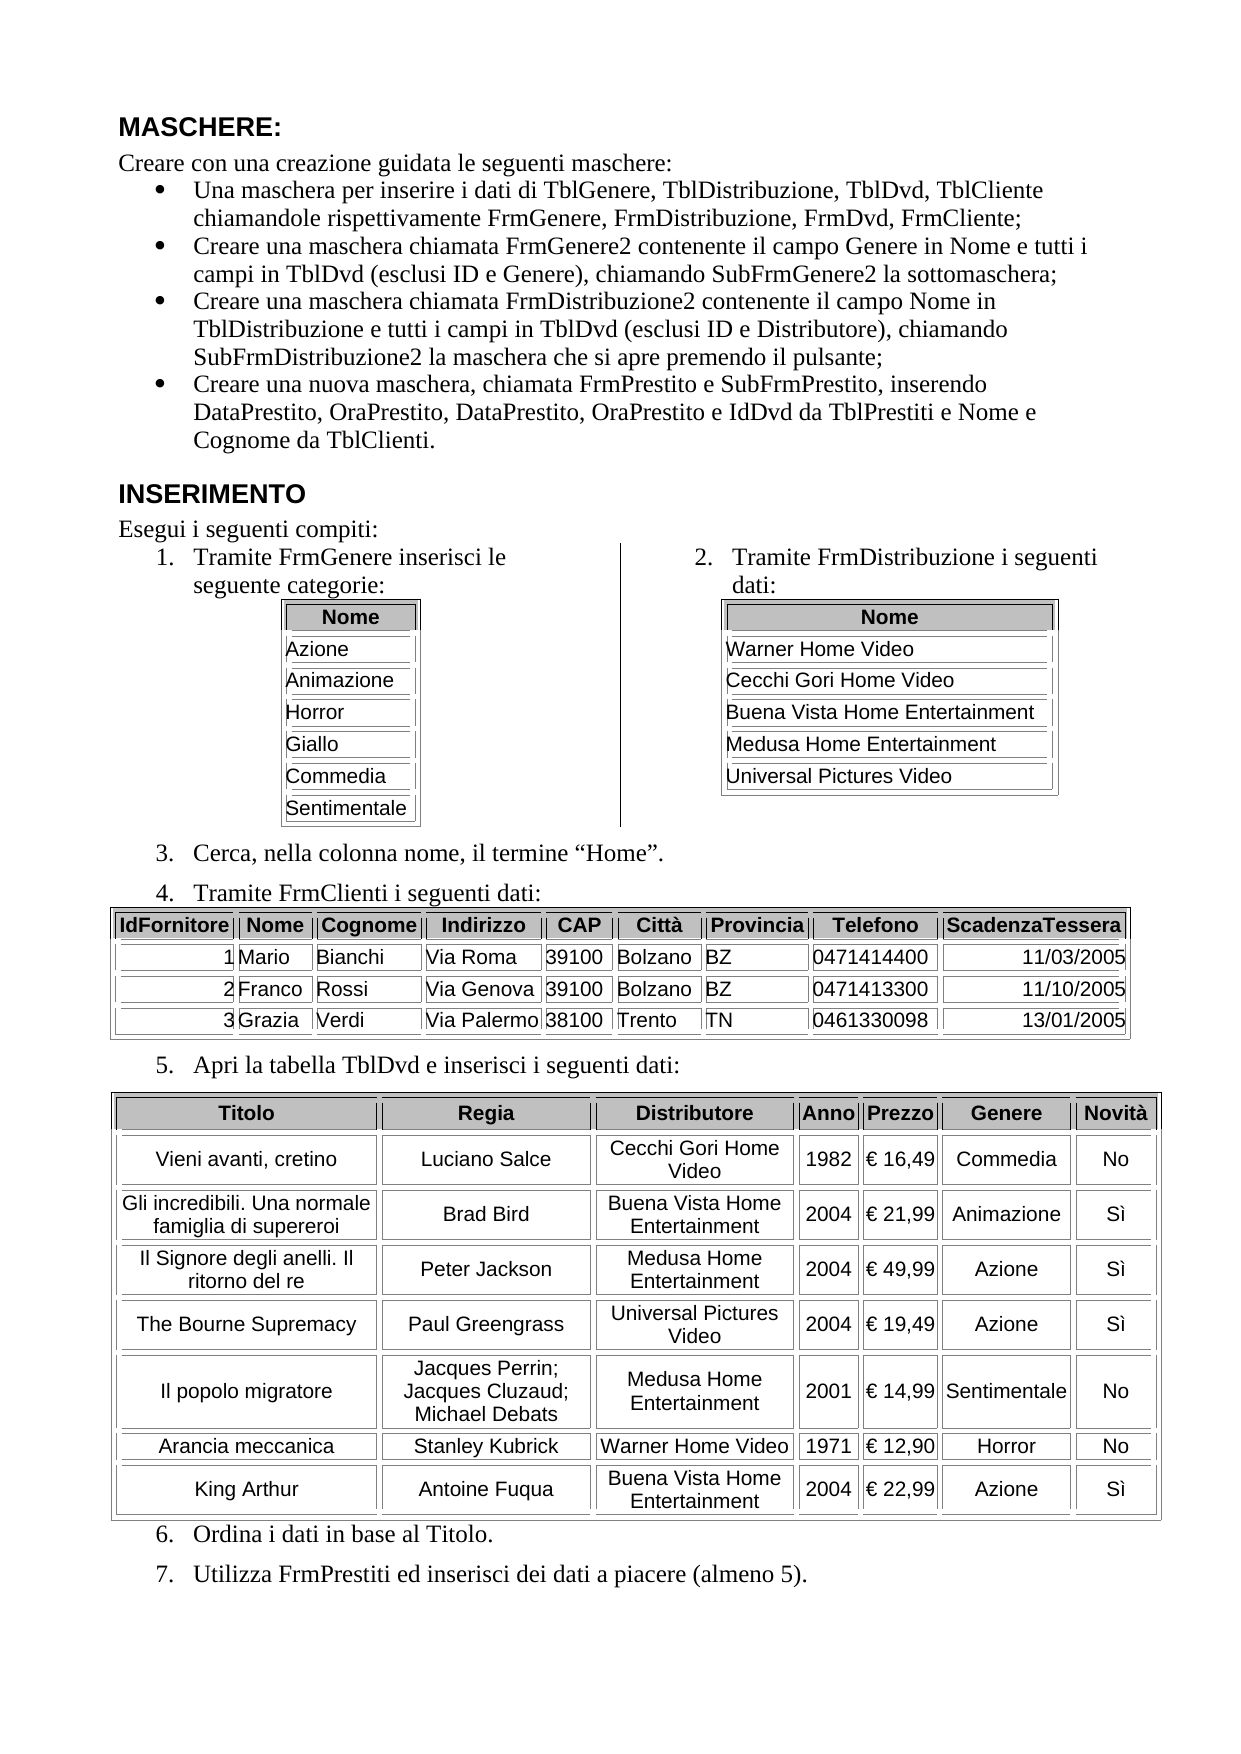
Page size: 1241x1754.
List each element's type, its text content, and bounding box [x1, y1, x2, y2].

table_header Nome [236, 908, 314, 938]
table_cell 3 [113, 1002, 236, 1034]
table_cell € 22,99 [861, 1459, 940, 1514]
table_header Titolo [114, 1093, 379, 1129]
list Tramite FrmGenere inserisci le seguente categorie: [156, 543, 583, 598]
table_cell 2 [113, 970, 236, 1002]
table_cell Luciano Salce [379, 1129, 593, 1184]
table_cell 2004 [796, 1239, 861, 1294]
table_cell Arancia meccanica [114, 1428, 379, 1459]
table_cell Franco [236, 970, 314, 1002]
table_header Nome [724, 600, 1055, 630]
table_cell Grazia [236, 1002, 314, 1034]
text Esegui i seguenti compiti: [118, 515, 1122, 543]
table_cell Stanley Kubrick [379, 1428, 593, 1459]
list Creare una nuova maschera, chiamata FrmPrestito e SubFrmPrestito, inserendo DataPrestito, OraPrestito, DataPrestito, OraPrestito e IdDvd da TblPrestiti e Nome e Cognome da TblClienti. [156, 371, 1122, 454]
table_cell Paul Greengrass [379, 1294, 593, 1349]
text Creare con una creazione guidata le seguenti maschere: [118, 149, 1122, 177]
table_header ScadenzaTessera [940, 908, 1127, 938]
table_cell 2004 [796, 1294, 861, 1349]
table_header Distributore [593, 1093, 796, 1129]
table_cell Azione [284, 630, 418, 662]
table_cell € 49,99 [861, 1239, 940, 1294]
table_cell Bolzano [615, 970, 704, 1002]
table_cell 0471413300 [811, 970, 940, 1002]
table_cell Il popolo migratore [114, 1349, 379, 1427]
table_header Provincia [704, 908, 811, 938]
table_cell 1971 [796, 1428, 861, 1459]
table_cell Giallo [284, 726, 418, 757]
table_cell Via Palermo [424, 1002, 544, 1034]
table_cell € 19,49 [861, 1294, 940, 1349]
table_header Novità [1073, 1093, 1158, 1129]
table_cell Commedia [284, 757, 418, 789]
table_header Genere [940, 1093, 1073, 1129]
table_cell No [1073, 1428, 1158, 1459]
table_cell € 12,90 [861, 1428, 940, 1459]
table_cell € 16,49 [861, 1129, 940, 1184]
table_cell Azione [940, 1459, 1073, 1514]
table_cell Buena Vista Home Entertainment [724, 694, 1055, 726]
table_cell Cecchi Gori Home Video [724, 662, 1055, 694]
table_cell Via Roma [424, 939, 544, 970]
table_cell 0461330098 [811, 1002, 940, 1034]
table_header CAP [544, 908, 615, 938]
table_header Cognome [314, 908, 424, 938]
table_cell 11/03/2005 [940, 939, 1127, 970]
table_cell 39100 [544, 939, 615, 970]
table_cell Buena Vista Home Entertainment [593, 1459, 796, 1514]
subtitle MASCHERE: [118, 112, 1122, 143]
table_cell Rossi [314, 970, 424, 1002]
list Tramite FrmDistribuzione i seguenti dati: [694, 543, 1122, 598]
table_cell Universal Pictures Video [724, 757, 1055, 789]
table_cell Antoine Fuqua [379, 1459, 593, 1514]
table_cell No [1073, 1349, 1158, 1427]
table_cell Buena Vista Home Entertainment [593, 1184, 796, 1239]
table_cell Horror [284, 694, 418, 726]
table_cell Sì [1073, 1239, 1158, 1294]
table_cell No [1073, 1129, 1158, 1184]
table_cell 1982 [796, 1129, 861, 1184]
table_cell Via Genova [424, 970, 544, 1002]
table_cell 38100 [544, 1002, 615, 1034]
table_cell Horror [940, 1428, 1073, 1459]
table_cell Cecchi Gori Home Video [593, 1129, 796, 1184]
table_cell Sentimentale [940, 1349, 1073, 1427]
table_cell 39100 [544, 970, 615, 1002]
table_header Indirizzo [424, 908, 544, 938]
table_cell Il Signore degli anelli. Il ritorno del re [114, 1239, 379, 1294]
list Cerca, nella colonna nome, il termine “Home”. [155, 839, 1122, 866]
table_cell Animazione [284, 662, 418, 694]
list Utilizza FrmPrestiti ed inserisci dei dati a piacere (almeno 5). [155, 1560, 1122, 1588]
list Creare una maschera chiamata FrmGenere2 contenente il campo Genere in Nome e tutti i campi in TblDvd (esclusi ID e Genere), chiamando SubFrmGenere2 la sottomaschera; [156, 232, 1122, 287]
table_cell Sì [1073, 1294, 1158, 1349]
list Tramite FrmClienti i seguenti dati: [156, 879, 1122, 907]
table_cell € 21,99 [861, 1184, 940, 1239]
table_cell Medusa Home Entertainment [724, 726, 1055, 757]
table_cell 2004 [796, 1184, 861, 1239]
table_cell Bolzano [615, 939, 704, 970]
table_cell The Bourne Supremacy [114, 1294, 379, 1349]
table_cell Warner Home Video [593, 1428, 796, 1459]
table_cell King Arthur [114, 1459, 379, 1514]
table_header Prezzo [861, 1093, 940, 1129]
table_cell Gli incredibili. Una normale famiglia di supereroi [114, 1184, 379, 1239]
table_cell 2001 [796, 1349, 861, 1427]
subtitle INSERIMENTO [118, 479, 1122, 509]
table_cell 1 [113, 939, 236, 970]
table_header Città [615, 908, 704, 938]
table_header IdFornitore [113, 908, 236, 938]
table_cell BZ [704, 970, 811, 1002]
list Apri la tabella TblDvd e inserisci i seguenti dati: [155, 1052, 1122, 1079]
table_cell 0471414400 [811, 939, 940, 970]
table_cell TN [704, 1002, 811, 1034]
list Ordina i dati in base al Titolo. [155, 1521, 1122, 1547]
table_header Telefono [811, 908, 940, 938]
table_header Regia [379, 1093, 593, 1129]
table_cell Trento [615, 1002, 704, 1034]
table_cell Vieni avanti, cretino [114, 1129, 379, 1184]
table_cell 13/01/2005 [940, 1002, 1127, 1034]
table_cell Animazione [940, 1184, 1073, 1239]
table_header Anno [796, 1093, 861, 1129]
table_cell Sentimentale [284, 789, 418, 821]
table_cell Azione [940, 1294, 1073, 1349]
list Creare una maschera chiamata FrmDistribuzione2 contenente il campo Nome in TblDistribuzione e tutti i campi in TblDvd (esclusi ID e Distributore), chiamando SubFrmDistribuzione2 la maschera che si apre premendo il pulsante; [156, 287, 1122, 371]
table_cell Verdi [314, 1002, 424, 1034]
table_cell Medusa Home Entertainment [593, 1349, 796, 1427]
table_cell Commedia [940, 1129, 1073, 1184]
table_cell Sì [1073, 1459, 1158, 1514]
table_cell Universal Pictures Video [593, 1294, 796, 1349]
table_cell Peter Jackson [379, 1239, 593, 1294]
table_header Nome [284, 600, 418, 630]
table_cell Mario [236, 939, 314, 970]
table_cell Warner Home Video [724, 630, 1055, 662]
table_cell 2004 [796, 1459, 861, 1514]
table_cell Azione [940, 1239, 1073, 1294]
table_cell Jacques Perrin; Jacques Cluzaud; Michael Debats [379, 1349, 593, 1427]
list Una maschera per inserire i dati di TblGenere, TblDistribuzione, TblDvd, TblCliente chiamandole rispettivamente FrmGenere, FrmDistribuzione, FrmDvd, FrmCliente; [156, 177, 1122, 232]
table_cell BZ [704, 939, 811, 970]
table_cell Bianchi [314, 939, 424, 970]
table_cell Sì [1073, 1184, 1158, 1239]
table_cell € 14,99 [861, 1349, 940, 1427]
table_cell Medusa Home Entertainment [593, 1239, 796, 1294]
table_cell 11/10/2005 [940, 970, 1127, 1002]
table_cell Brad Bird [379, 1184, 593, 1239]
